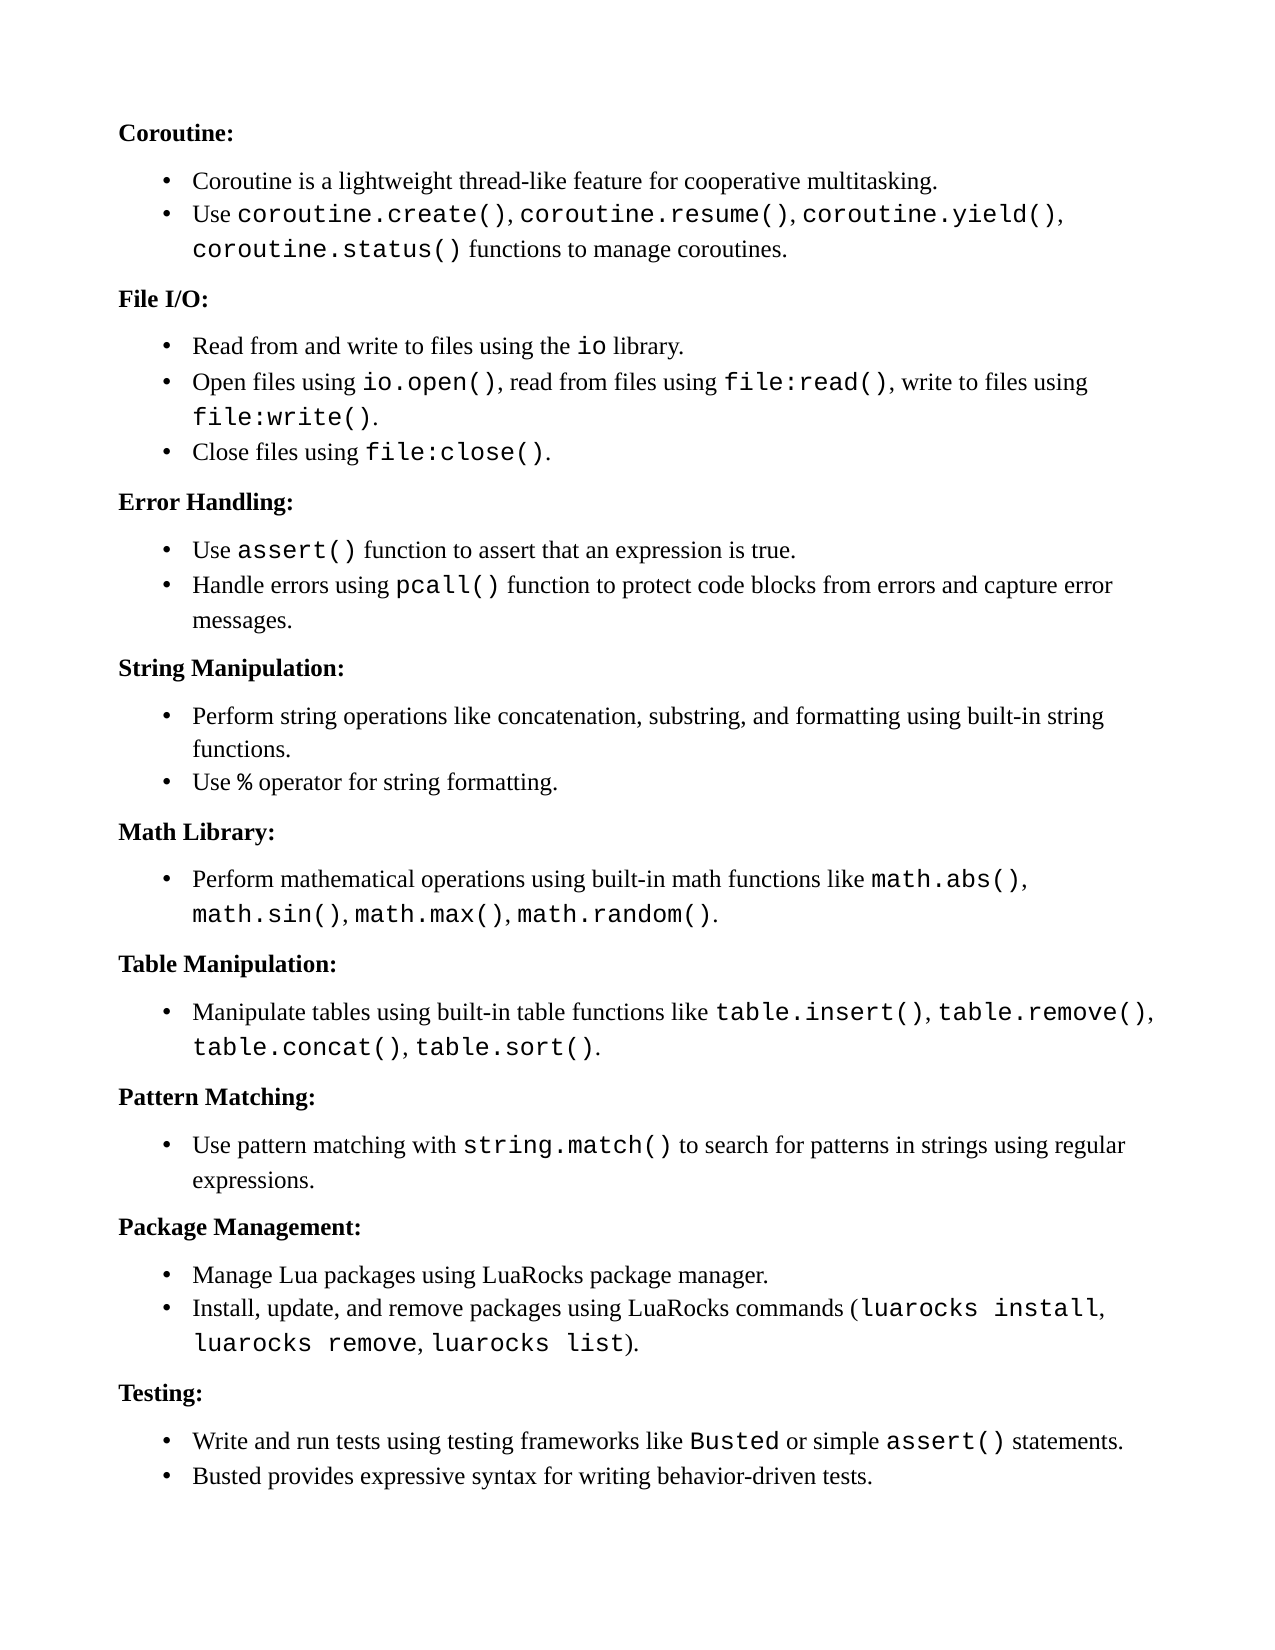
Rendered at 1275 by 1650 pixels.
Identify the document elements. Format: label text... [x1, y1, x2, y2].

list Open files using io.open(), read from files using file:read(), write to files using file:write(). [162, 367, 1157, 433]
text Testing: [118, 1378, 1157, 1407]
text Math Library: [118, 817, 1157, 846]
text Package Management: [118, 1212, 1157, 1241]
list Use pattern matching with string.match() to search for patterns in strings using regular expressions. [162, 1130, 1157, 1194]
list Manipulate tables using built-in table functions like table.insert(), table.remove(), table.concat(), table.sort(). [162, 997, 1157, 1063]
text String Manipulation: [118, 653, 1157, 682]
list Close files using file:close(). [162, 437, 1157, 468]
text Table Manipulation: [118, 949, 1157, 978]
list Write and run tests using testing frameworks like Busted or simple assert() statements. [162, 1426, 1157, 1457]
text File I/O: [118, 284, 1157, 313]
list Use assert() function to assert that an expression is true. [162, 535, 1157, 566]
list Perform mathematical operations using built-in math functions like math.abs(), math.sin(), math.max(), math.random(). [162, 864, 1157, 930]
list Manage Lua packages using LuaRocks package manager. [162, 1260, 1157, 1289]
list Busted provides expressive syntax for writing behavior-driven tests. [162, 1461, 1157, 1490]
list Use % operator for string formatting. [162, 767, 1157, 798]
list Use coroutine.create(), coroutine.resume(), coroutine.yield(), coroutine.status() functions to manage coroutines. [162, 199, 1157, 265]
text Error Handling: [118, 487, 1157, 516]
text Coroutine: [118, 118, 1157, 147]
list Perform string operations like concatenation, substring, and formatting using built-in string functions. [162, 701, 1157, 762]
list Coroutine is a lightweight thread-like feature for cooperative multitasking. [162, 166, 1157, 194]
list Install, update, and remove packages using LuaRocks commands (luarocks install, luarocks remove, luarocks list). [162, 1293, 1157, 1359]
list Handle errors using pcall() function to protect code blocks from errors and capture error messages. [162, 570, 1157, 634]
list Read from and write to files using the io library. [162, 331, 1157, 362]
text Pattern Matching: [118, 1082, 1157, 1111]
